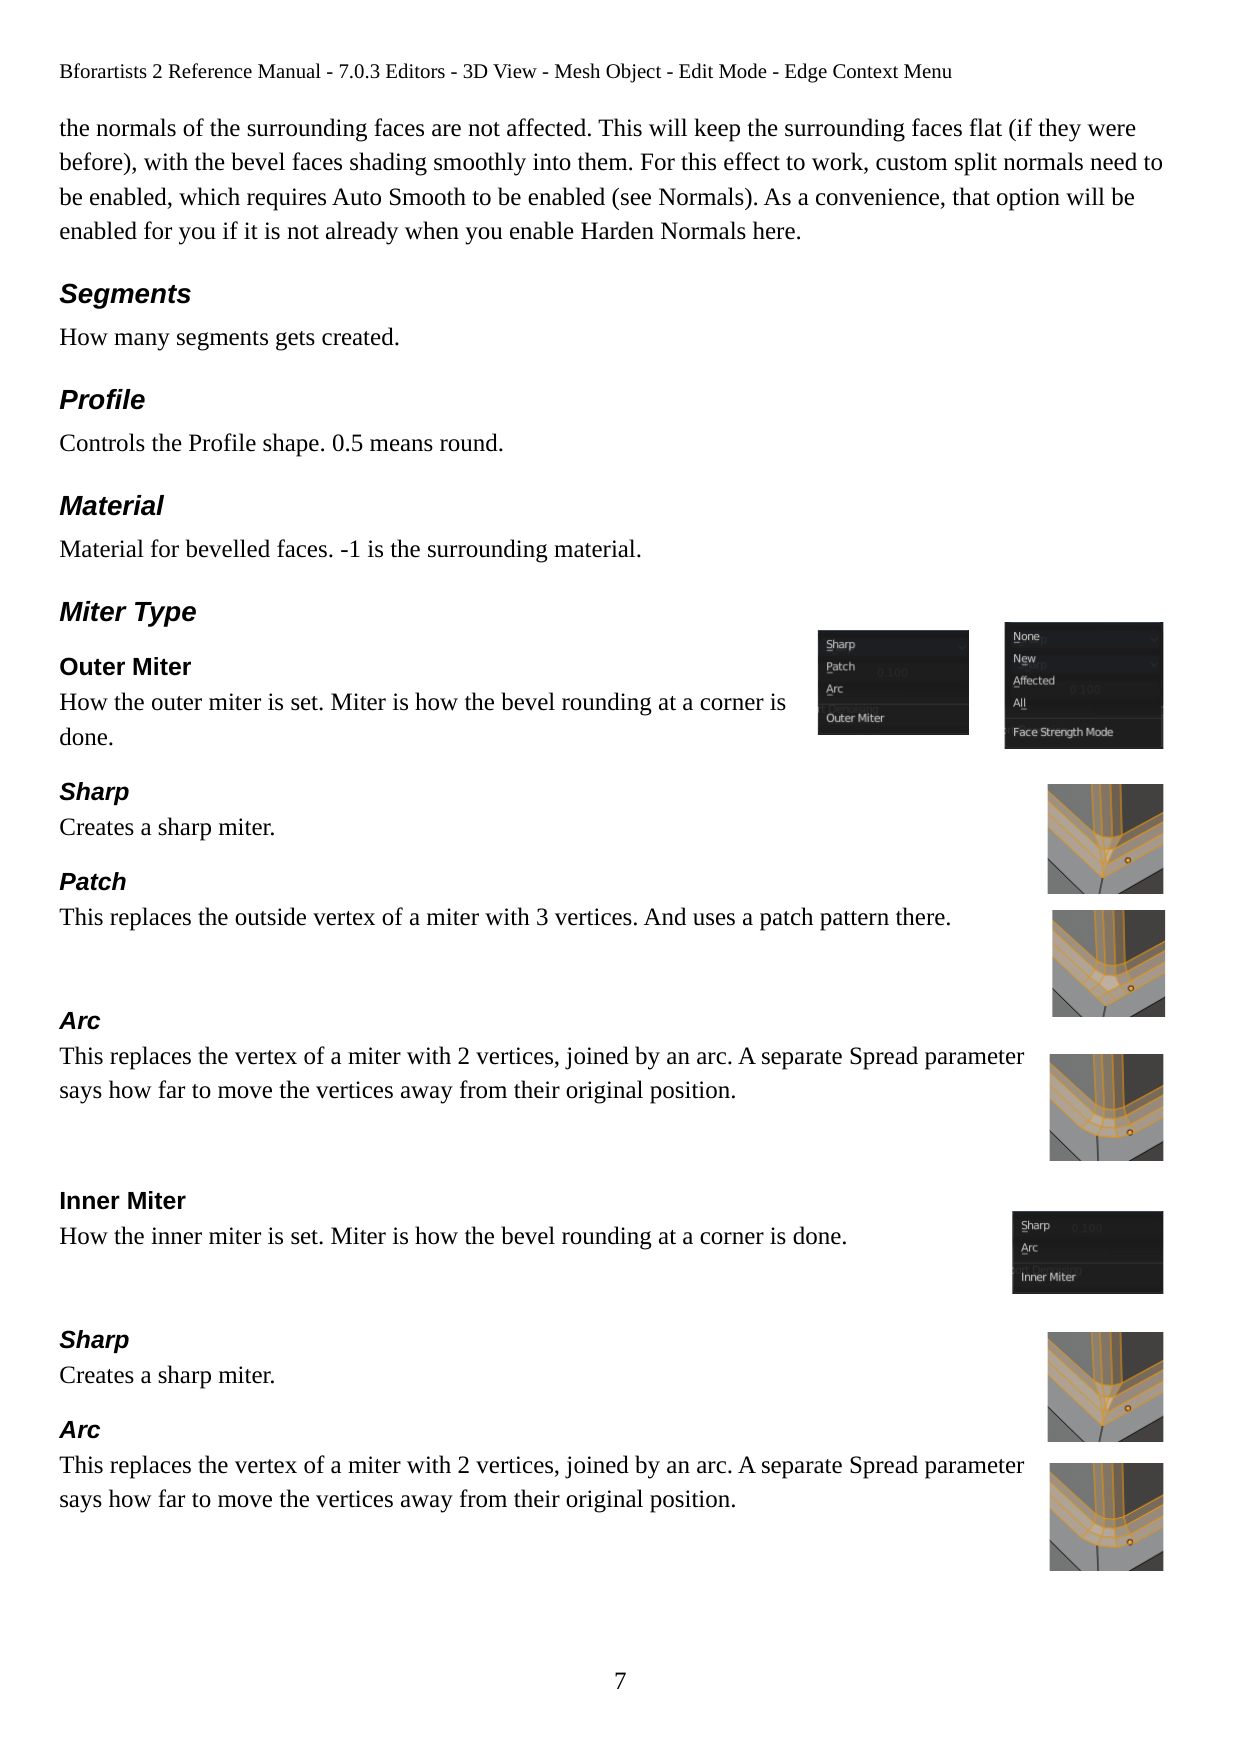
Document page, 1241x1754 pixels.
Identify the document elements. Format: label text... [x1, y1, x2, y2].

subtitle Material [59, 489, 1181, 521]
subtitle [1164, 652, 1181, 681]
text the normals of the surrounding faces are not affected. This will keep the surrounding faces flat (if they were before), with the bevel faces shading smoothly into them. For this effect to work, custom split normals need to be enabled, which requires Auto Smooth to be enabled (see Normals). As a convenience, that option will be enabled for you if it is not already when you enable Harden Normals here. [59, 113, 1181, 245]
text How the inner miter is set. Miter is how the bevel rounding at a corner is done. [59, 1221, 1012, 1249]
text [1164, 812, 1181, 840]
text Creates a sharp miter. [59, 812, 1047, 840]
text Controls the Profile shape. 0.5 means round. [59, 428, 1181, 457]
picture [1012, 1211, 1164, 1294]
picture [1047, 1332, 1164, 1442]
subtitle [969, 652, 1004, 681]
subtitle Arc [59, 1415, 1181, 1444]
text This replaces the outside vertex of a miter with 3 vertices. And uses a patch pattern there. [59, 902, 1181, 931]
text Creates a sharp miter. [59, 1360, 1047, 1389]
text This replaces the vertex of a miter with 2 vertices, joined by an arc. A separate Spread parameter says how far to move the vertices away from their original position. [59, 1041, 1181, 1104]
picture [1047, 784, 1164, 894]
text Material for bevelled faces. -1 is the surrounding material. [59, 534, 1181, 563]
subtitle Outer Miter [59, 652, 817, 681]
picture [817, 630, 969, 735]
subtitle Patch [59, 867, 1181, 896]
subtitle Profile [59, 383, 1181, 415]
subtitle Sharp [59, 777, 1181, 805]
picture [1049, 1463, 1164, 1571]
picture [1052, 910, 1166, 1017]
picture [1049, 1054, 1164, 1161]
text How the outer miter is set. Miter is how the bevel rounding at a corner is done. [59, 687, 1181, 750]
text This replaces the vertex of a miter with 2 vertices, joined by an arc. A separate Spread parameter says how far to move the vertices away from their original position. [59, 1450, 1181, 1513]
subtitle Sharp [59, 1325, 1181, 1354]
subtitle Inner Miter [59, 1186, 1181, 1214]
subtitle Arc [59, 1006, 1181, 1035]
subtitle Miter Type [59, 595, 1181, 627]
subtitle Segments [59, 278, 1181, 309]
picture [1004, 622, 1164, 749]
text [1164, 1360, 1181, 1389]
text How many segments gets created. [59, 322, 1181, 351]
